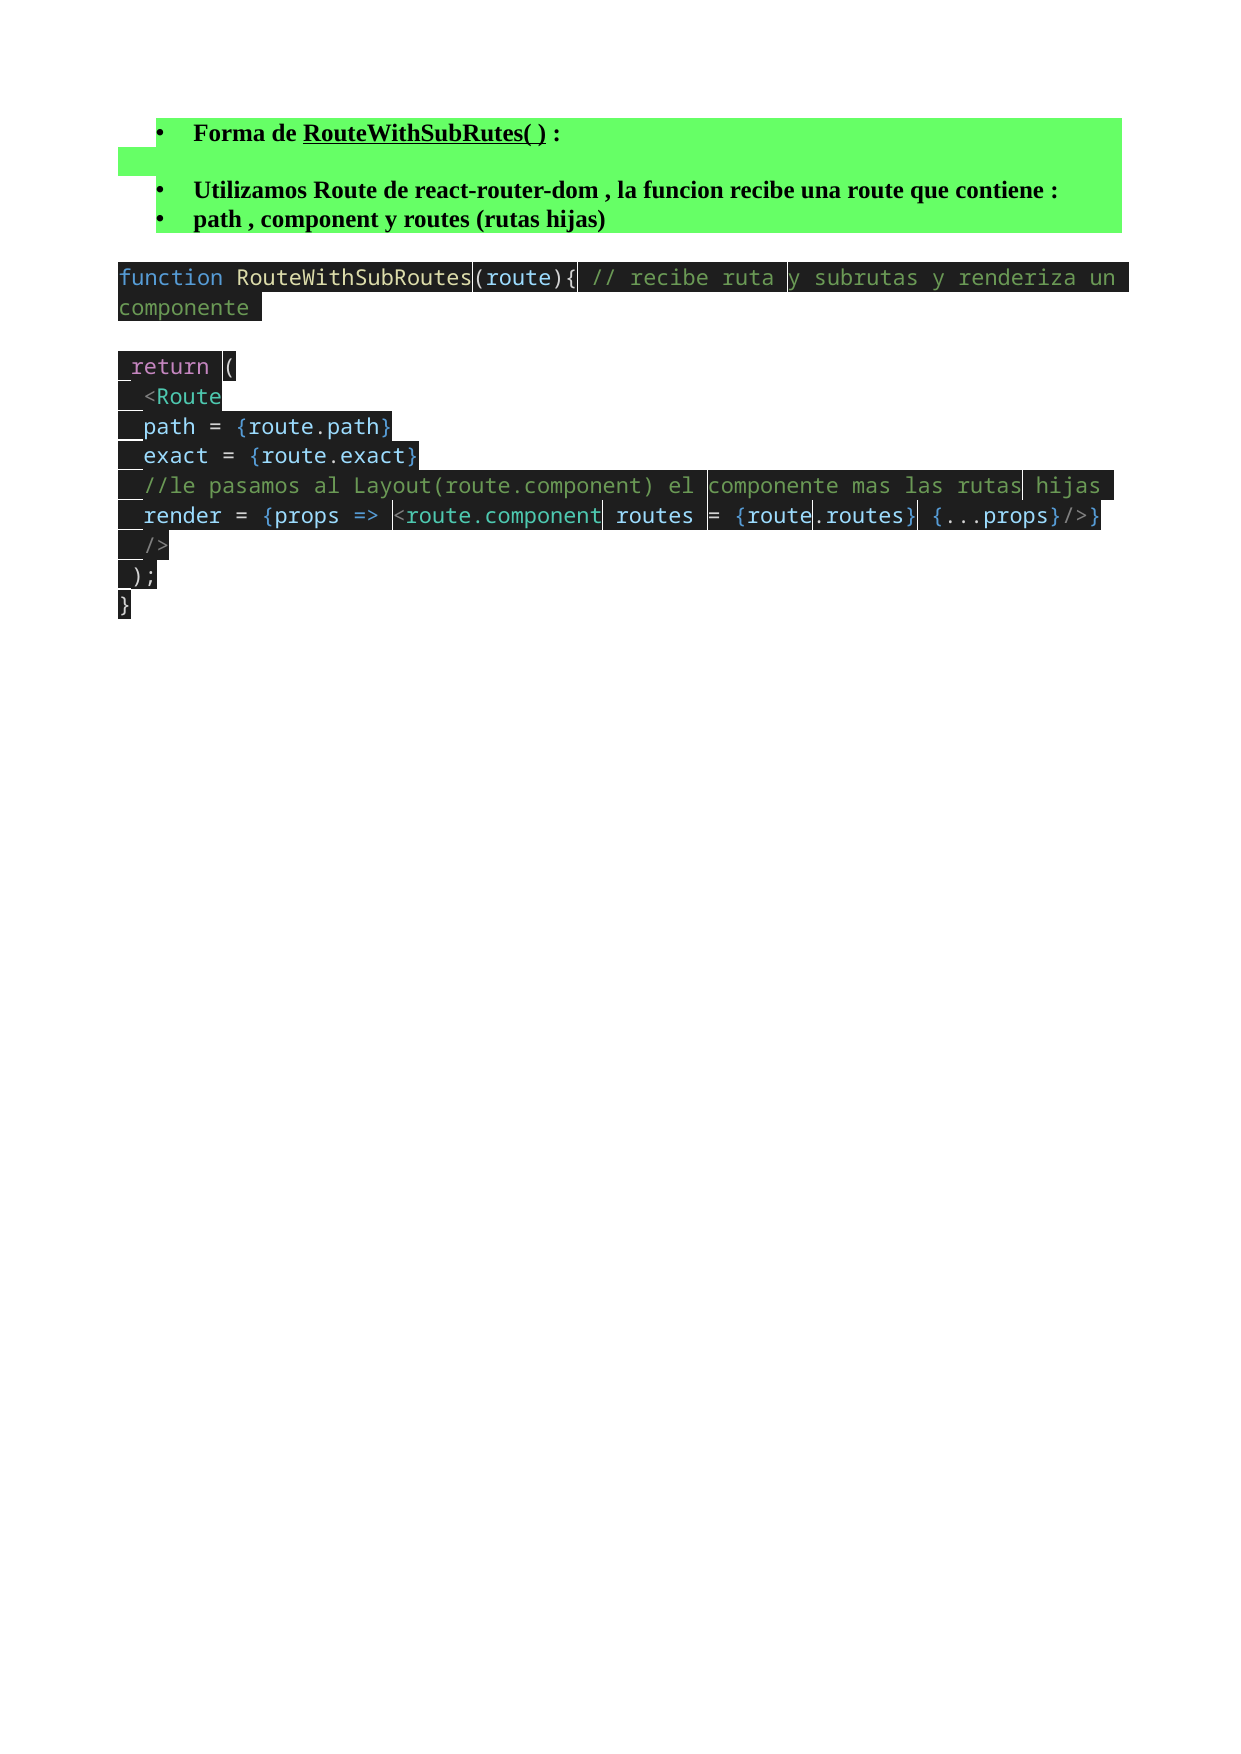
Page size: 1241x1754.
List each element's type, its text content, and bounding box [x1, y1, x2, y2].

list Forma de RouteWithSubRutes( ) : [156, 118, 1122, 147]
text path = {route.path} [118, 411, 1122, 441]
text function RouteWithSubRoutes(route){ // recibe ruta y subrutas y renderiza un componente [118, 262, 1122, 321]
text render = {props => <route.component routes = {route.routes} {...props}/>} [118, 500, 1122, 530]
text //le pasamos al Layout(route.component) el componente mas las rutas hijas [118, 470, 1122, 500]
text /> [118, 530, 1122, 560]
list path , component y routes (rutas hijas) [156, 204, 1122, 233]
text return ( [118, 351, 1122, 381]
text ); [118, 560, 1122, 589]
list Utilizamos Route de react-router-dom , la funcion recibe una route que contiene : [156, 176, 1122, 204]
text exact = {route.exact} [118, 441, 1122, 470]
text <Route [118, 381, 1122, 411]
text } [118, 589, 1122, 619]
